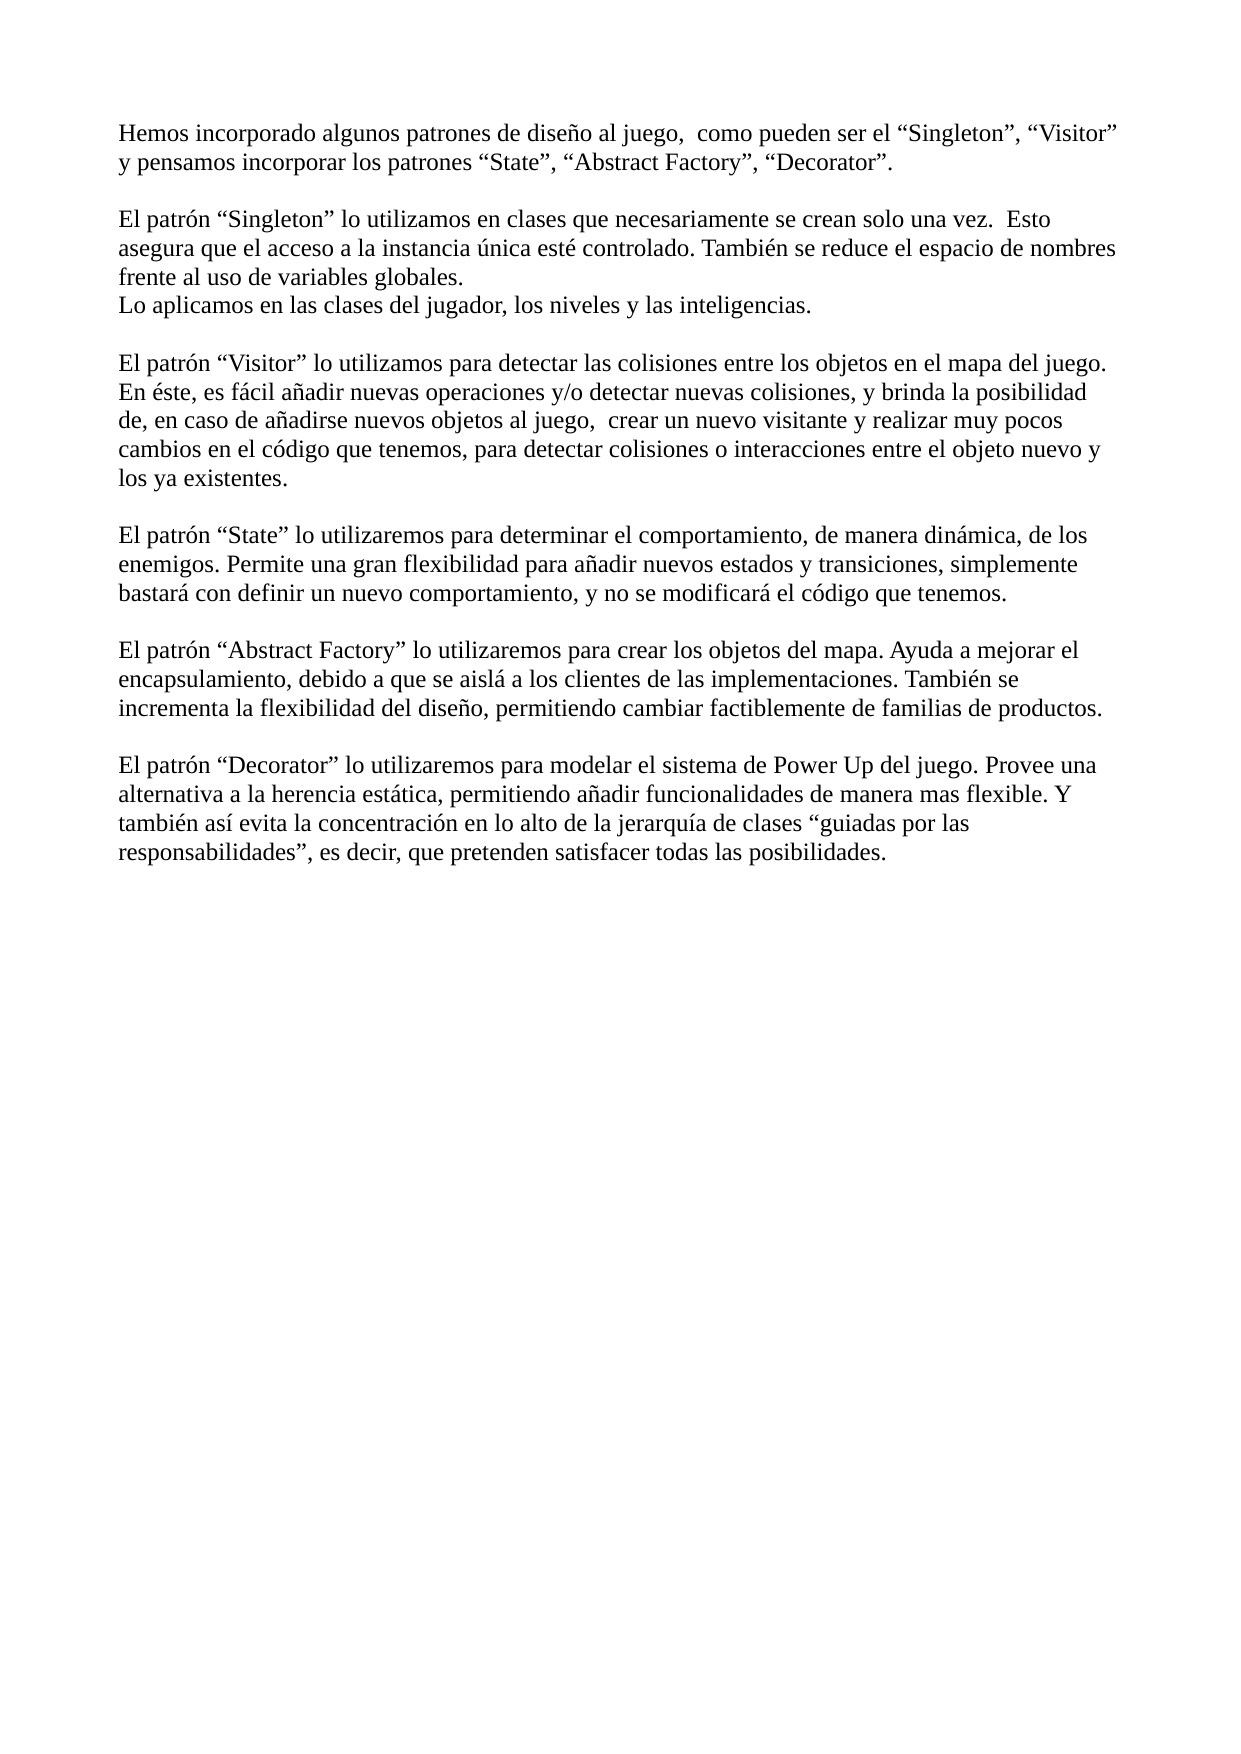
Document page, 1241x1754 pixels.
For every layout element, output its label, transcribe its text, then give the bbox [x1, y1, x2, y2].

text El patrón “Decorator” lo utilizaremos para modelar el sistema de Power Up del juego. Provee una alternativa a la herencia estática, permitiendo añadir funcionalidades de manera mas flexible. Y también así evita la concentración en lo alto de la jerarquía de clases “guiadas por las responsabilidades”, es decir, que pretenden satisfacer todas las posibilidades. [118, 751, 1122, 866]
text Lo aplicamos en las clases del jugador, los niveles y las inteligencias. [118, 291, 1122, 319]
text El patrón “Abstract Factory” lo utilizaremos para crear los objetos del mapa. Ayuda a mejorar el encapsulamiento, debido a que se aislá a los clientes de las implementaciones. También se incrementa la flexibilidad del diseño, permitiendo cambiar factiblemente de familias de productos. [118, 636, 1122, 722]
text El patrón “Visitor” lo utilizamos para detectar las colisiones entre los objetos en el mapa del juego. En éste, es fácil añadir nuevas operaciones y/o detectar nuevas colisiones, y brinda la posibilidad de, en caso de añadirse nuevos objetos al juego, crear un nuevo visitante y realizar muy pocos cambios en el código que tenemos, para detectar colisiones o interacciones entre el objeto nuevo y los ya existentes. [118, 348, 1122, 492]
text Hemos incorporado algunos patrones de diseño al juego, como pueden ser el “Singleton”, “Visitor” y pensamos incorporar los patrones “State”, “Abstract Factory”, “Decorator”. [118, 118, 1122, 176]
text El patrón “Singleton” lo utilizamos en clases que necesariamente se crean solo una vez. Esto asegura que el acceso a la instancia única esté controlado. También se reduce el espacio de nombres frente al uso de variables globales. [118, 204, 1122, 291]
text El patrón “State” lo utilizaremos para determinar el comportamiento, de manera dinámica, de los enemigos. Permite una gran flexibilidad para añadir nuevos estados y transiciones, simplemente bastará con definir un nuevo comportamiento, y no se modificará el código que tenemos. [118, 521, 1122, 607]
